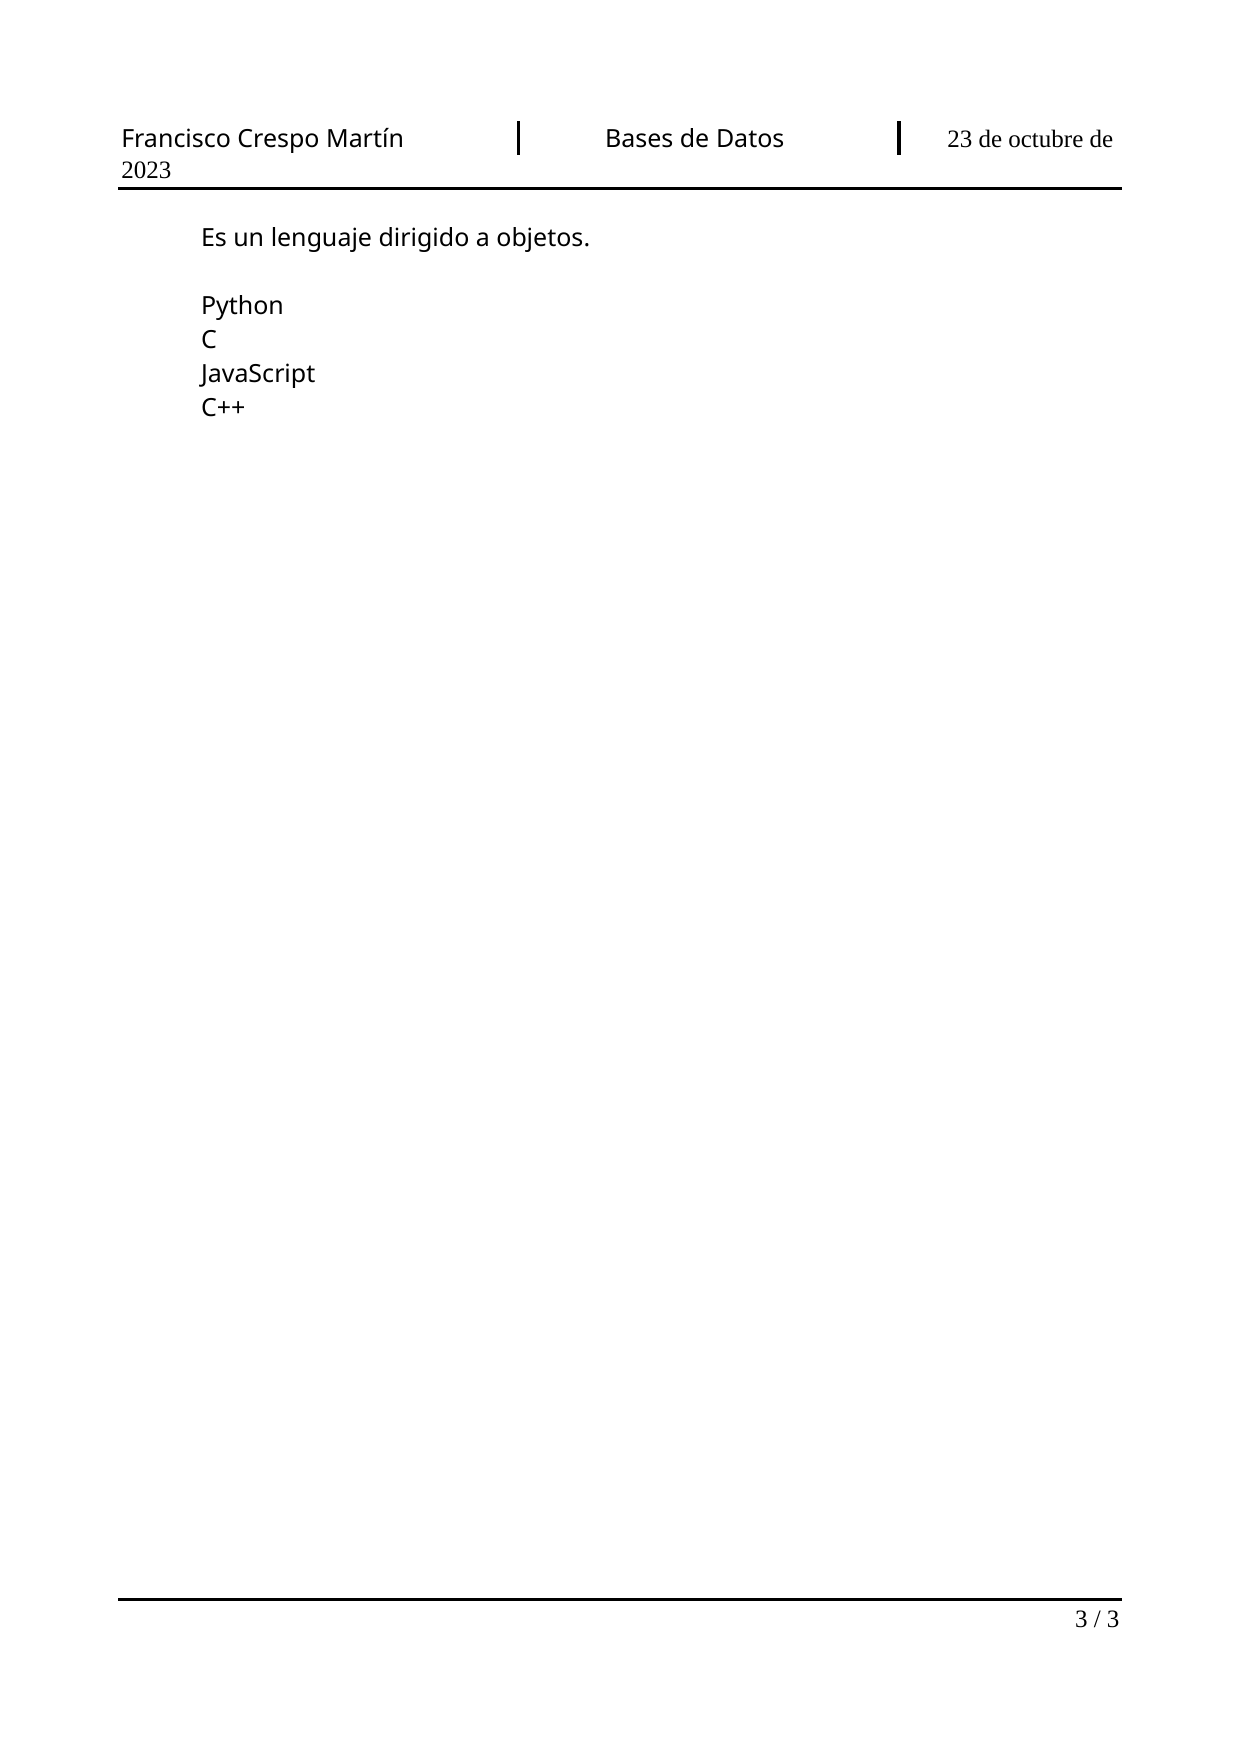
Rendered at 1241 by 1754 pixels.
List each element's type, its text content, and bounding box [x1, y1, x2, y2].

subtitle Python [201, 287, 1122, 322]
subtitle C [201, 322, 1122, 356]
subtitle Es un lenguaje dirigido a objetos. [201, 219, 1122, 253]
subtitle C++ [201, 390, 1122, 424]
subtitle JavaScript [201, 356, 1122, 390]
